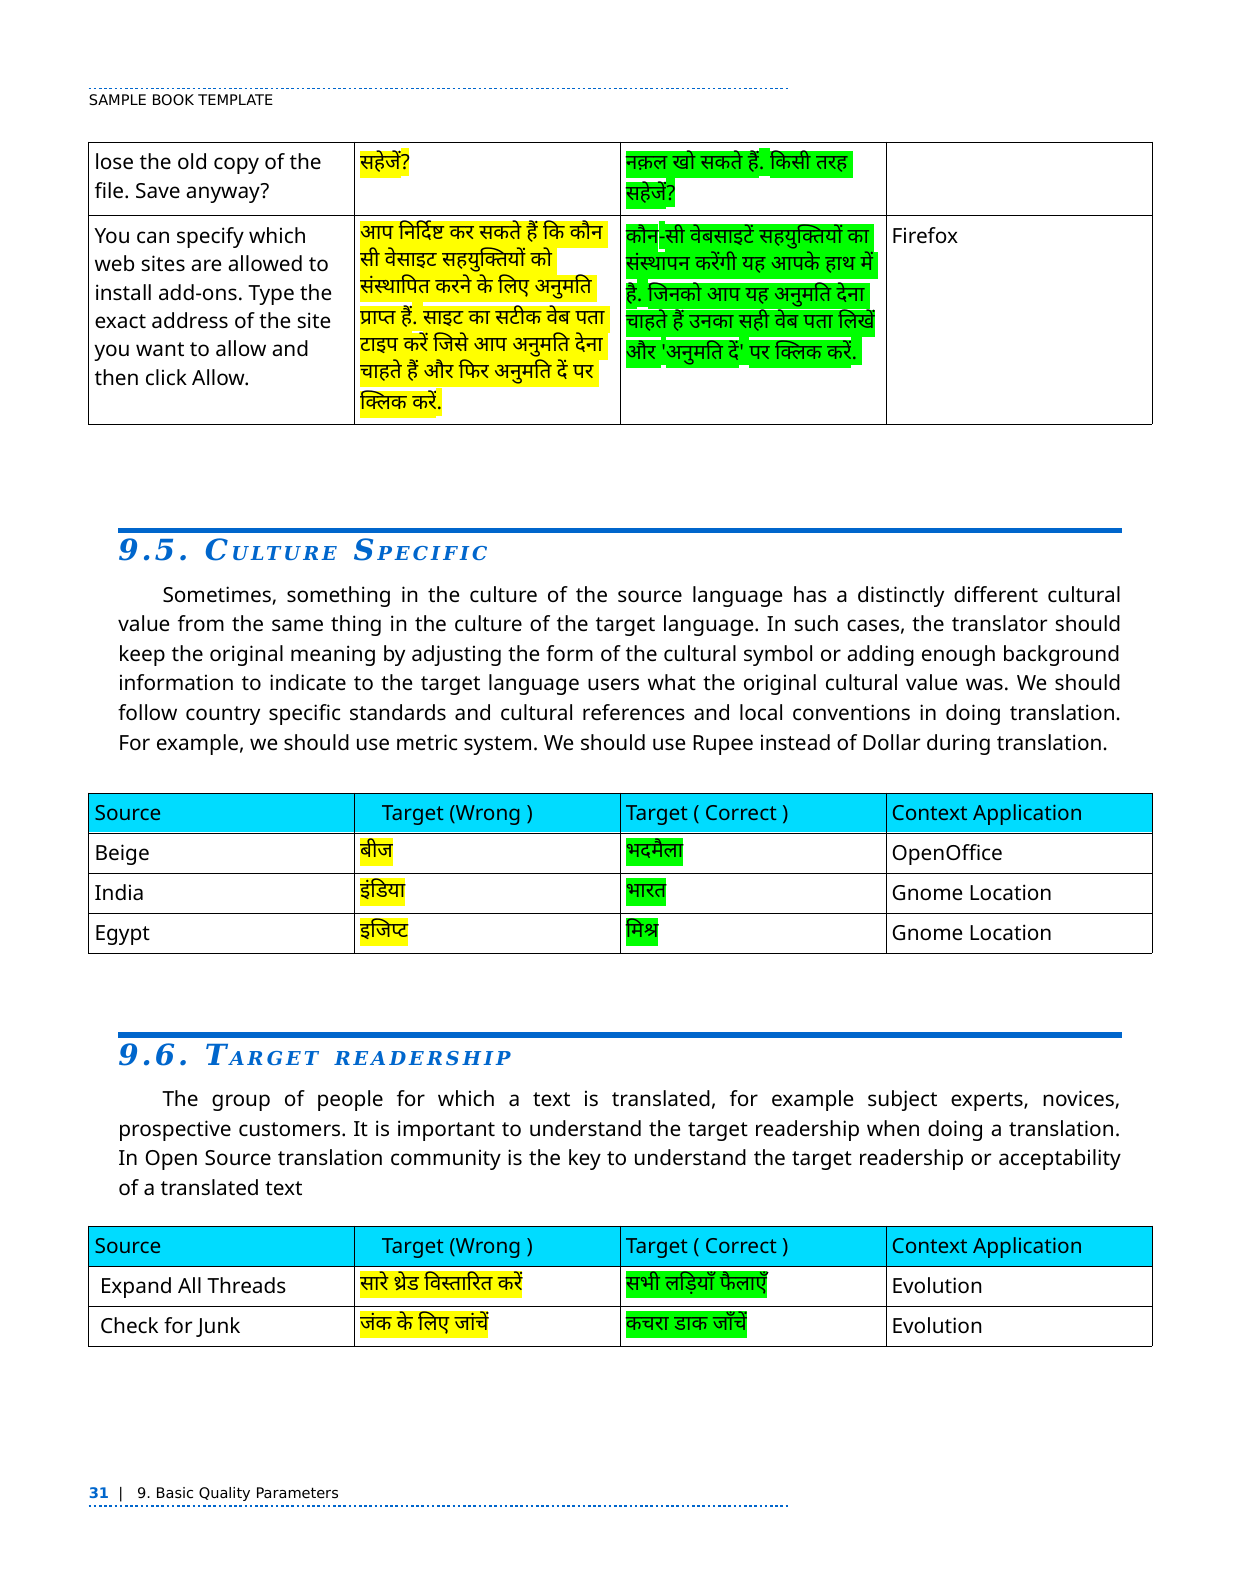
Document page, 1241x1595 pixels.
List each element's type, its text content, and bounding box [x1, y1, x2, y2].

table_cell सहेजें? [355, 143, 620, 215]
table_cell इजिप्ट [355, 914, 620, 952]
table_cell Expand All Threads [89, 1267, 354, 1306]
table_cell सभी लड़ियाँ फैलाएँ [621, 1267, 886, 1306]
table_header Target ( Correct ) [621, 1227, 886, 1266]
table_cell Evolution [887, 1267, 1152, 1306]
table_cell सारे थ्रेड विस्तारित करें [355, 1267, 620, 1306]
table_cell Gnome Location [887, 874, 1152, 912]
table_cell Egypt [89, 914, 354, 952]
table_cell Gnome Location [887, 914, 1152, 952]
table_cell भदमैला [621, 834, 886, 872]
table_header Source [89, 794, 354, 832]
table_cell lose the old copy of the file. Save anyway? [89, 143, 354, 215]
table_cell You can specify which web sites are allowed to install add-ons. Type the exact address of the site you want to allow and then click Allow. [89, 216, 354, 424]
table_header Target (Wrong ) [355, 1227, 620, 1266]
table_cell भारत [621, 874, 886, 912]
subtitle 9.6. Target readership [118, 1038, 1122, 1072]
table_cell [887, 143, 1152, 215]
table_header Context Application [887, 794, 1152, 832]
table_cell जंक के लिए जांचें [355, 1307, 620, 1346]
table_cell बीज [355, 834, 620, 872]
table_cell Firefox [887, 216, 1152, 424]
text Sometimes, something in the culture of the source language has a distinctly different cultural value from the same thing in the culture of the target language. In such cases, the translator should keep the original meaning by adjusting the form of the cultural symbol or adding enough background information to indicate to the target language users what the original cultural value was. We should follow country specific standards and cultural references and local conventions in doing translation. For example, we should use metric system. We should use Rupee instead of Dollar during translation. [118, 579, 1122, 756]
table_cell Beige [89, 834, 354, 872]
table_cell India [89, 874, 354, 912]
table_cell Check for Junk [89, 1307, 354, 1346]
table_cell Evolution [887, 1307, 1152, 1346]
table_cell कौन-सी वेबसाइटें सहयुक्तियों का संस्थापन करेंगी यह आपके हाथ में है. जिनको आप यह अनुमति देना चाहते हैं उनका सही वेब पता लिखें और 'अनुमति दें' पर क्लिक करें. [621, 216, 886, 424]
text The group of people for which a text is translated, for example subject experts, novices, prospective customers. It is important to understand the target readership when doing a translation. In Open Source translation community is the key to understand the target readership or acceptability of a translated text [118, 1084, 1122, 1202]
table_header Target (Wrong ) [355, 794, 620, 832]
table_cell आप निर्दिष्ट कर सकते हैं कि कौन सी वेसाइट सहयुक्तियों को संस्थापित करने के लिए अनुमति प्राप्त हैं. साइट का सटीक वेब पता टाइप करें जिसे आप अनुमति देना चाहते हैं और फिर अनुमति दें पर क्लिक करें. [355, 216, 620, 424]
table_header Source [89, 1227, 354, 1266]
subtitle 9.5. Culture Specific [118, 533, 1122, 567]
table_cell नक़ल खो सकते हैं. किसी तरह सहेजें? [621, 143, 886, 215]
table_cell मिश्र [621, 914, 886, 952]
table_cell इंडिया [355, 874, 620, 912]
table_cell कचरा डाक जाँचें [621, 1307, 886, 1346]
table_header Context Application [887, 1227, 1152, 1266]
table_header Target ( Correct ) [621, 794, 886, 832]
table_cell OpenOffice [887, 834, 1152, 872]
